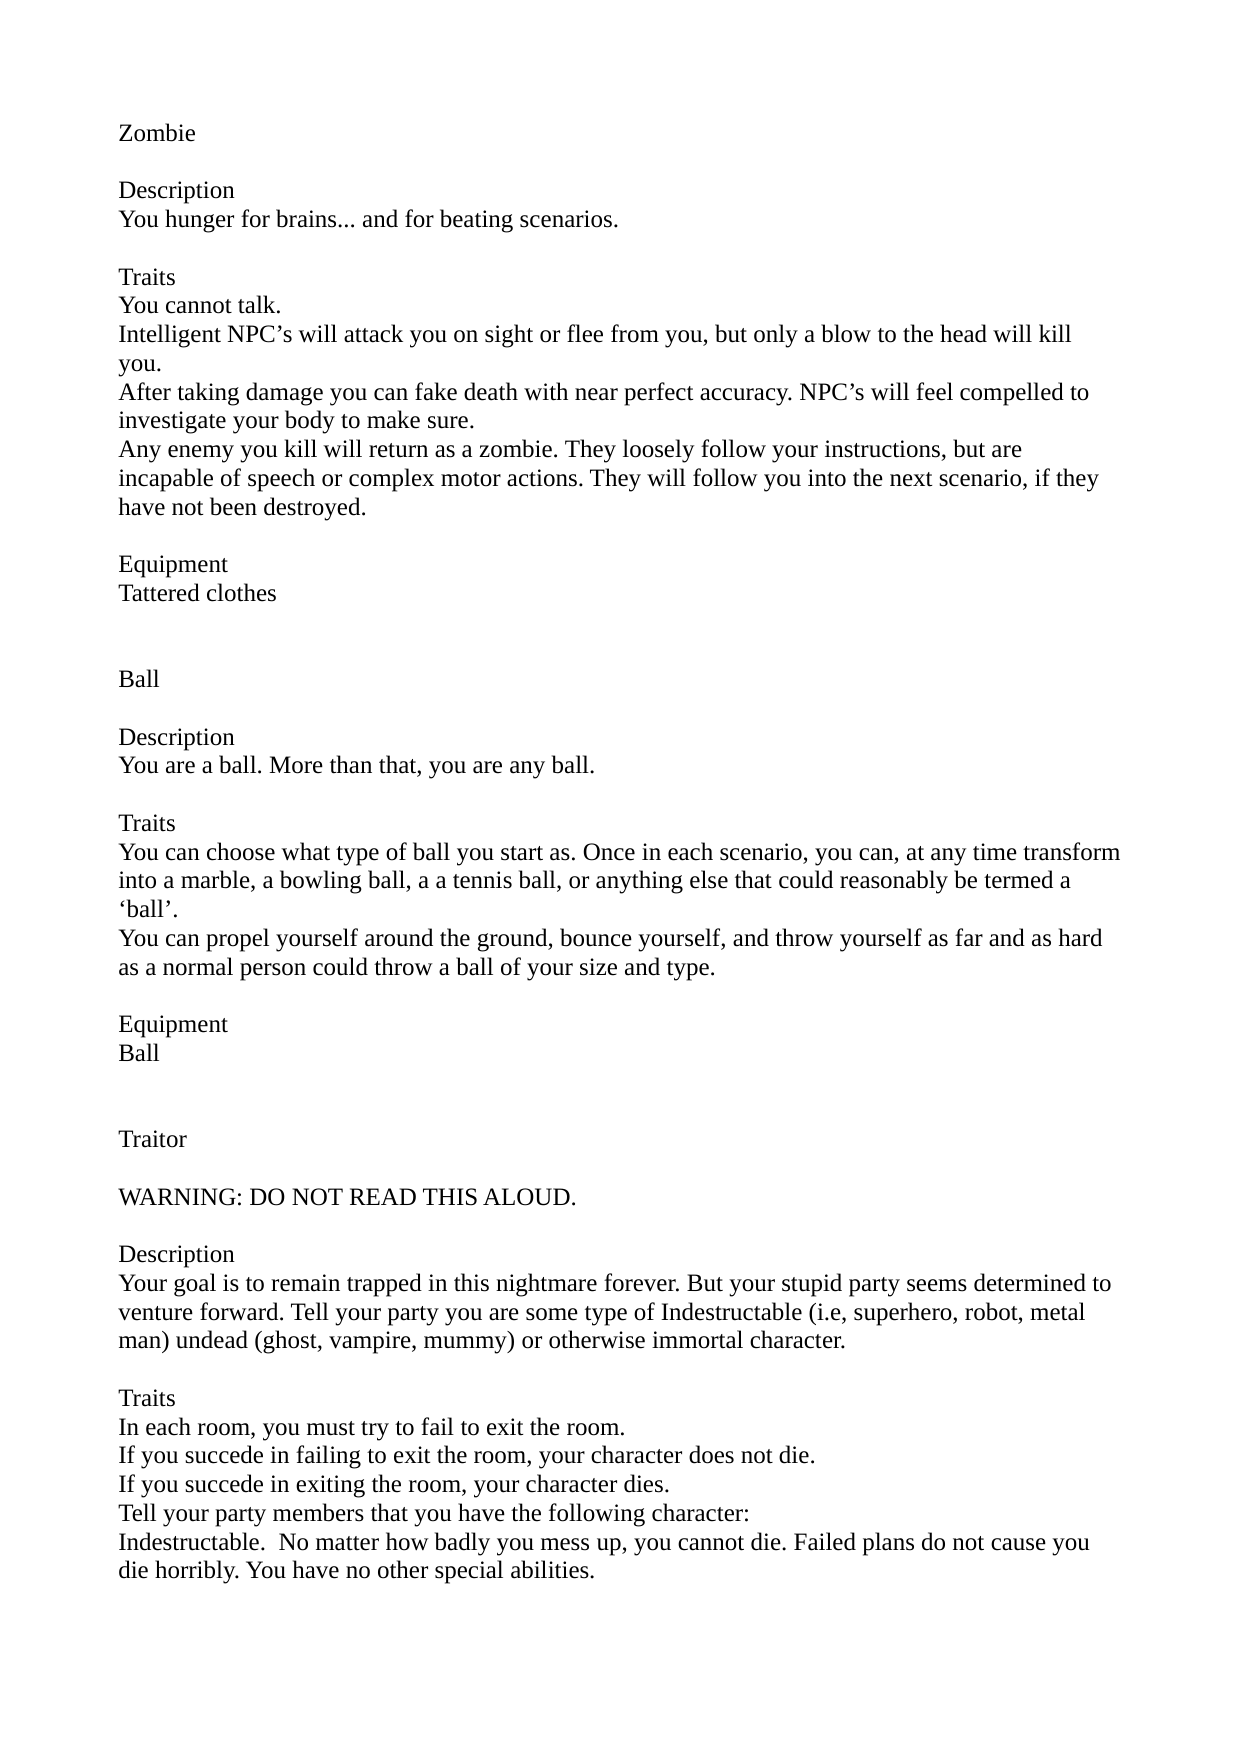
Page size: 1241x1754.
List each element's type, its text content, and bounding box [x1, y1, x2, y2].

text Equipment [118, 1009, 1122, 1038]
text Traits You cannot talk. [118, 262, 1122, 319]
text Ball [118, 1038, 1122, 1067]
text Intelligent NPC’s will attack you on sight or flee from you, but only a blow to the head will kill you. [118, 319, 1122, 377]
text Description [118, 176, 1122, 204]
text In each room, you must try to fail to exit the room. [118, 1412, 1122, 1441]
text Tattered clothes [118, 578, 1122, 607]
text Any enemy you kill will return as a zombie. They loosely follow your instructions, but are incapable of speech or complex motor actions. They will follow you into the next scenario, if they have not been destroyed. [118, 434, 1122, 521]
text Description Your goal is to remain trapped in this nightmare forever. But your stupid party seems determined to venture forward. Tell your party you are some type of Indestructable (i.e, superhero, robot, metal man) undead (ghost, vampire, mummy) or otherwise immortal character. [118, 1239, 1122, 1354]
text Indestructable. No matter how badly you mess up, you cannot die. Failed plans do not cause you die horribly. You have no other special abilities. [118, 1527, 1122, 1584]
text You can propel yourself around the ground, bounce yourself, and throw yourself as far and as hard as a normal person could throw a ball of your size and type. [118, 923, 1122, 981]
text After taking damage you can fake death with near perfect accuracy. NPC’s will feel compelled to investigate your body to make sure. [118, 377, 1122, 434]
text You hunger for brains... and for beating scenarios. [118, 204, 1122, 262]
text You are a ball. More than that, you are any ball. [118, 751, 1122, 779]
text Traits [118, 808, 1122, 837]
text Equipment [118, 549, 1122, 578]
text Traits [118, 1383, 1122, 1412]
text Description [118, 722, 1122, 751]
text You can choose what type of ball you start as. Once in each scenario, you can, at any time transform into a marble, a bowling ball, a a tennis ball, or anything else that could reasonably be termed a ‘ball’. [118, 837, 1122, 923]
text Zombie [118, 118, 1122, 147]
text Tell your party members that you have the following character: [118, 1498, 1122, 1527]
text WARNING: DO NOT READ THIS ALOUD. [118, 1182, 1122, 1239]
text If you succede in failing to exit the room, your character does not die. If you succede in exiting the room, your character dies. [118, 1441, 1122, 1498]
text Traitor [118, 1124, 1122, 1153]
text Ball [118, 664, 1122, 693]
